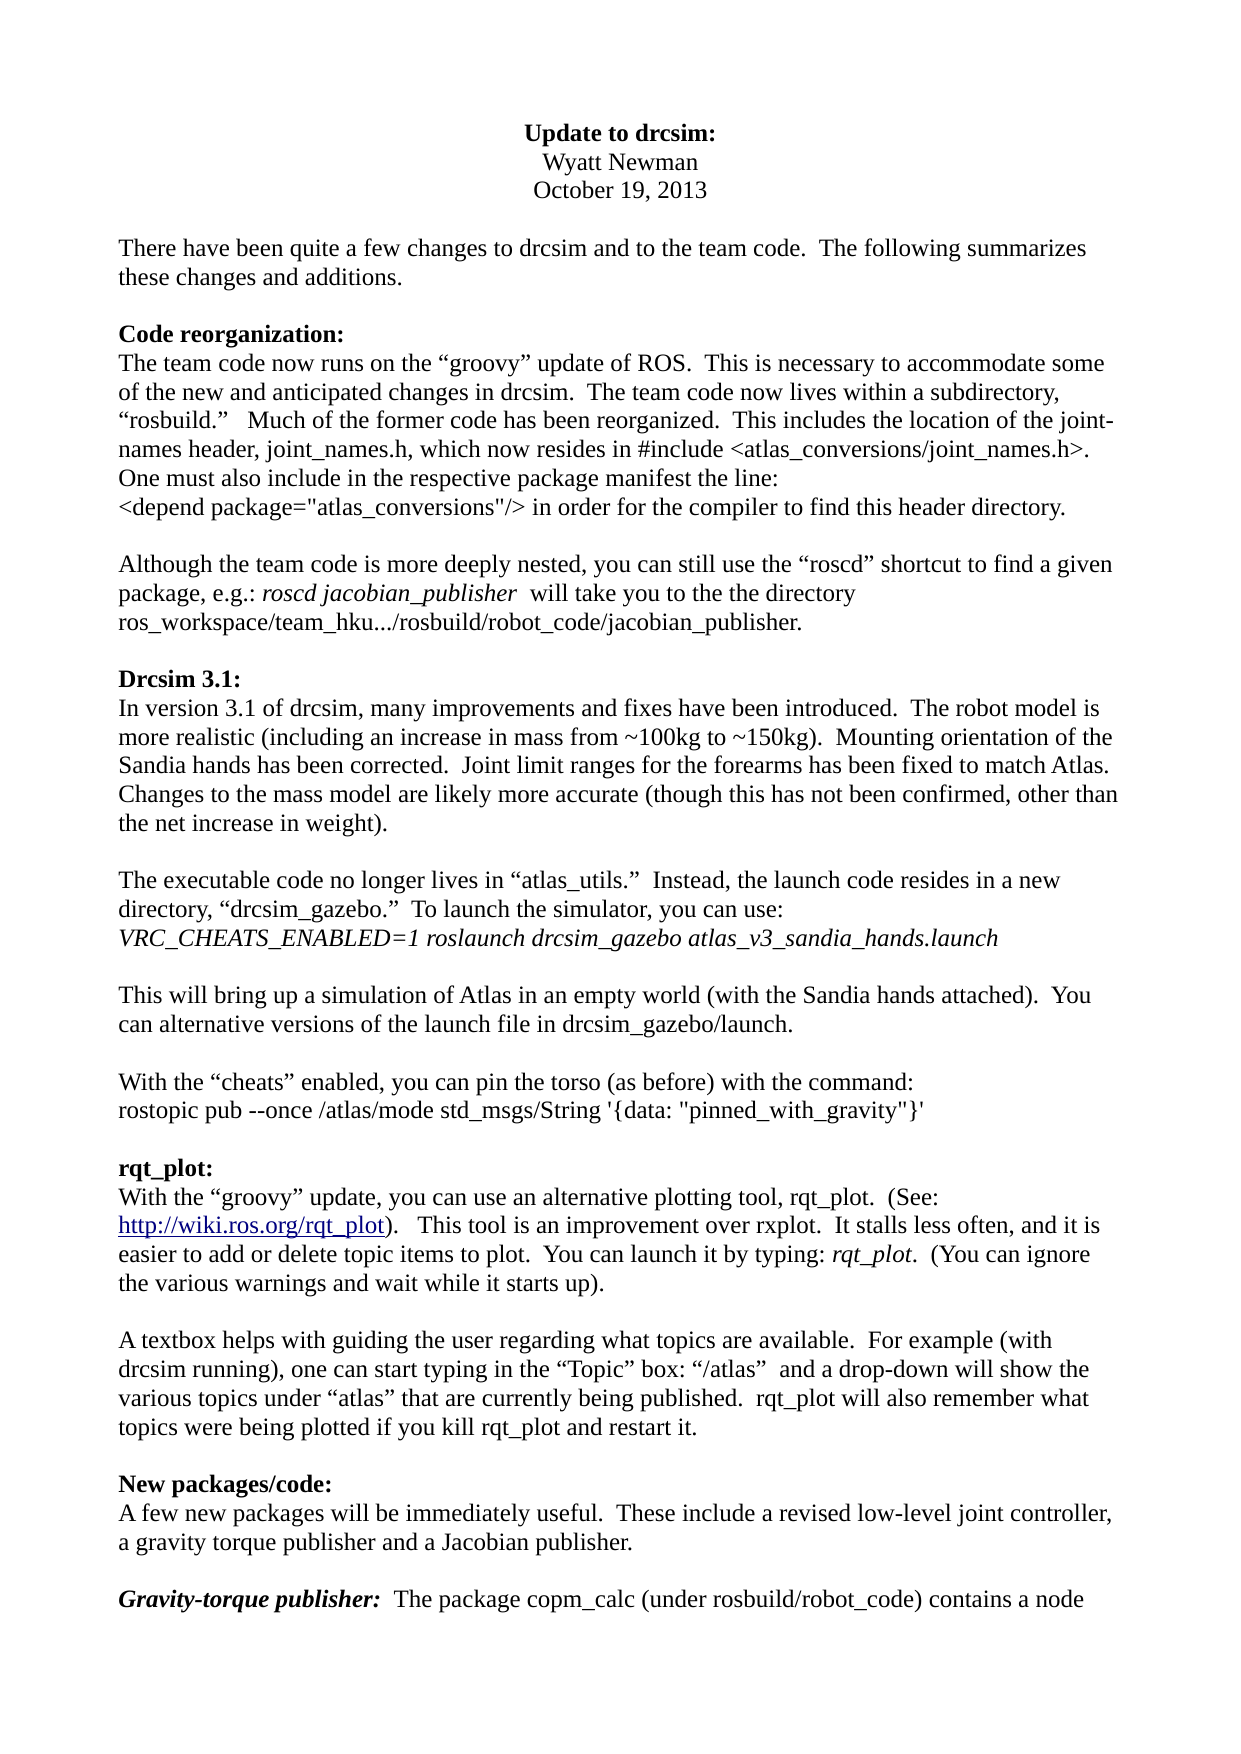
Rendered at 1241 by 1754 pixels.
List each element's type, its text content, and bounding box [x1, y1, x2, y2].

text This will bring up a simulation of Atlas in an empty world (with the Sandia hands attached). You can alternative versions of the launch file in drcsim_gazebo/launch. [118, 981, 1122, 1038]
text <depend package="atlas_conversions"/> in order for the compiler to find this header directory. [118, 492, 1122, 521]
text Update to drcsim: [118, 118, 1122, 147]
text rostopic pub --once /atlas/mode std_msgs/String '{data: "pinned_with_gravity"}' [118, 1096, 1122, 1124]
text October 19, 2013 [118, 176, 1122, 204]
text VRC_CHEATS_ENABLED=1 roslaunch drcsim_gazebo atlas_v3_sandia_hands.launch [118, 923, 1122, 952]
text A few new packages will be immediately useful. These include a revised low-level joint controller, a gravity torque publisher and a Jacobian publisher. [118, 1498, 1122, 1556]
text rqt_plot: [118, 1153, 1122, 1182]
text Code reorganization: [118, 319, 1122, 348]
text In version 3.1 of drcsim, many improvements and fixes have been introduced. The robot model is more realistic (including an increase in mass from ~100kg to ~150kg). Mounting orientation of the Sandia hands has been corrected. Joint limit ranges for the forearms has been fixed to match Atlas. Changes to the mass model are likely more accurate (though this has not been confirmed, other than the net increase in weight). [118, 693, 1122, 837]
text With the “cheats” enabled, you can pin the torso (as before) with the command: [118, 1067, 1122, 1096]
text The team code now runs on the “groovy” update of ROS. This is necessary to accommodate some of the new and anticipated changes in drcsim. The team code now lives within a subdirectory, “rosbuild.” Much of the former code has been reorganized. This includes the location of the joint-names header, joint_names.h, which now resides in #include <atlas_conversions/joint_names.h>. One must also include in the respective package manifest the line: [118, 348, 1122, 492]
text There have been quite a few changes to drcsim and to the team code. The following summarizes these changes and additions. [118, 233, 1122, 291]
text With the “groovy” update, you can use an alternative plotting tool, rqt_plot. (See: http://wiki.ros.org/rqt_plot). This tool is an improvement over rxplot. It stalls less often, and it is easier to add or delete topic items to plot. You can launch it by typing: rqt_plot. (You can ignore the various warnings and wait while it starts up). [118, 1182, 1122, 1297]
text Gravity-torque publisher: The package copm_calc (under rosbuild/robot_code) contains a node [118, 1584, 1122, 1613]
text New packages/code: [118, 1469, 1122, 1498]
text Drcsim 3.1: [118, 664, 1122, 693]
text The executable code no longer lives in “atlas_utils.” Instead, the launch code resides in a new directory, “drcsim_gazebo.” To launch the simulator, you can use: [118, 866, 1122, 923]
text Although the team code is more deeply nested, you can still use the “roscd” shortcut to find a given package, e.g.: roscd jacobian_publisher will take you to the the directory ros_workspace/team_hku.../rosbuild/robot_code/jacobian_publisher. [118, 549, 1122, 636]
text A textbox helps with guiding the user regarding what topics are available. For example (with drcsim running), one can start typing in the “Topic” box: “/atlas” and a drop-down will show the various topics under “atlas” that are currently being published. rqt_plot will also remember what topics were being plotted if you kill rqt_plot and restart it. [118, 1326, 1122, 1441]
text Wyatt Newman [118, 147, 1122, 176]
